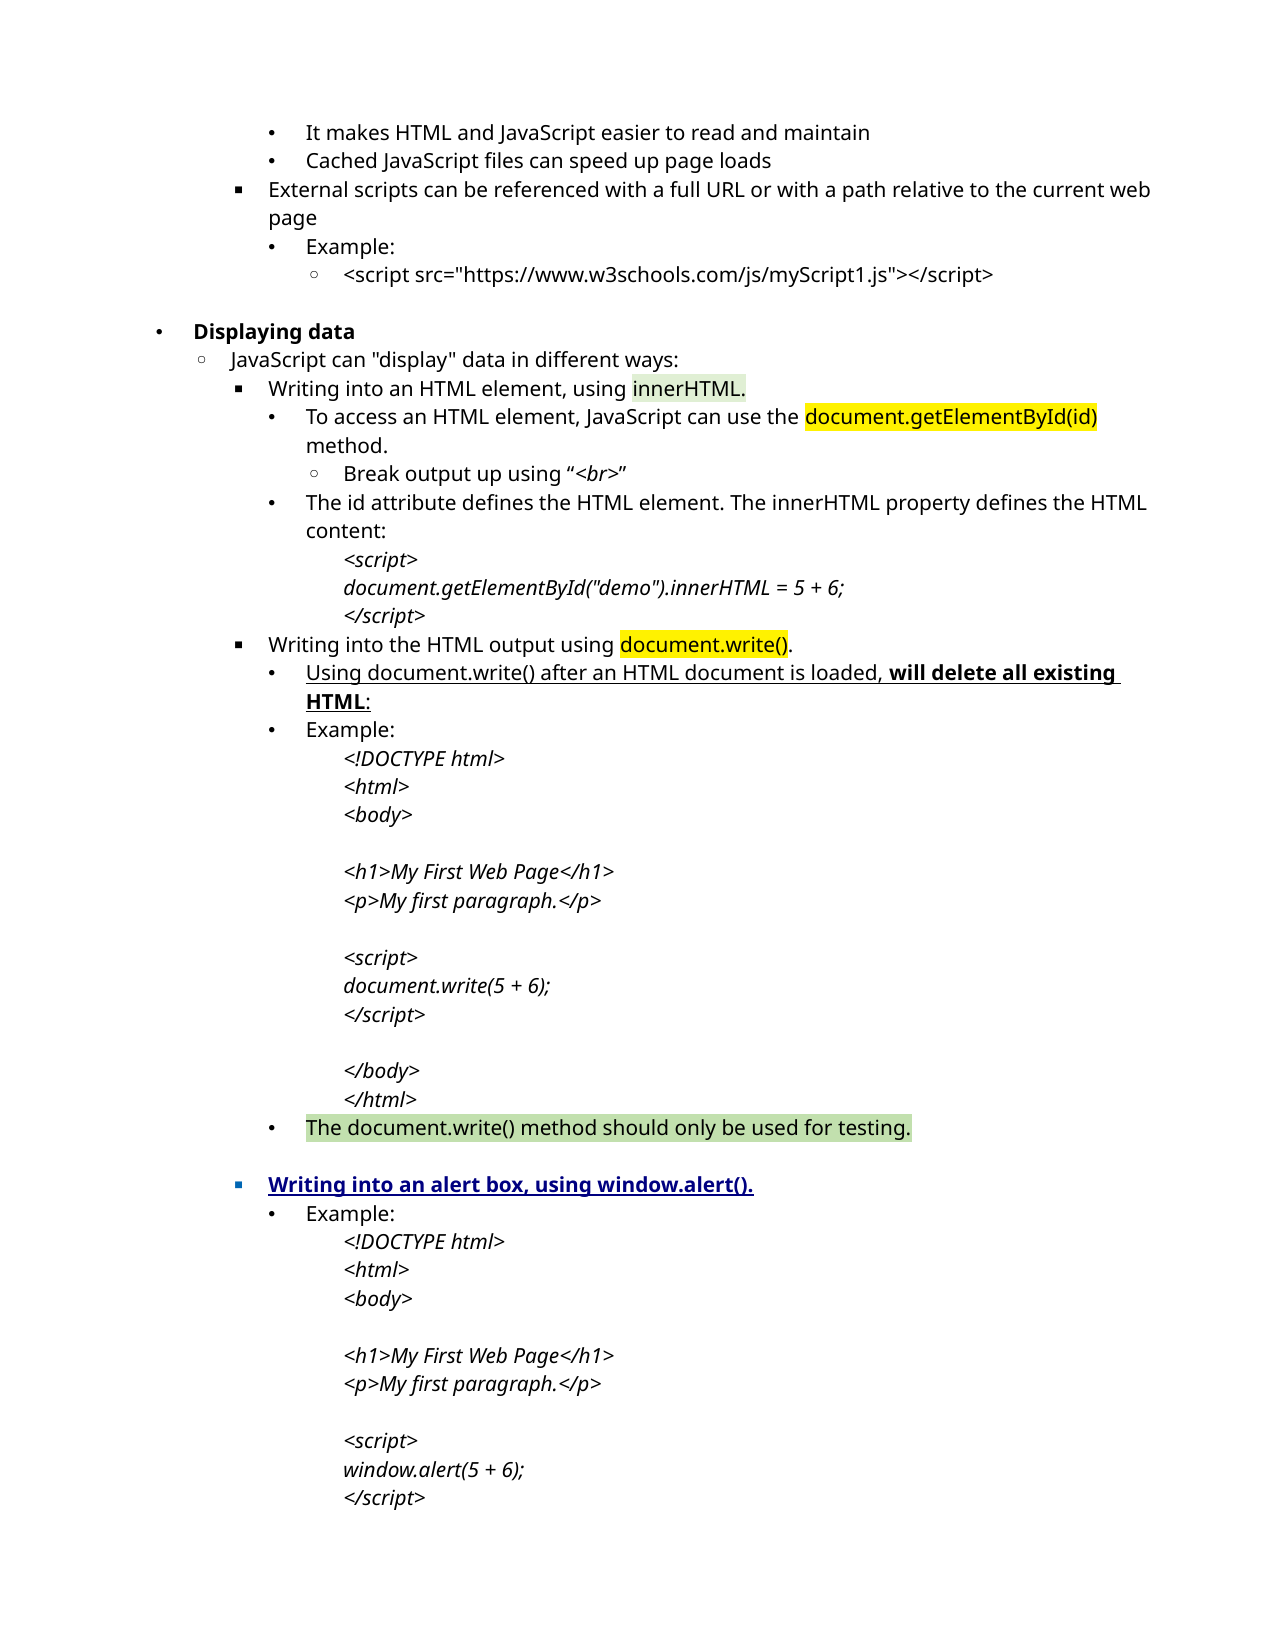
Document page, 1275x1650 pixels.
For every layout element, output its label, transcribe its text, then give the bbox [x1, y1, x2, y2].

list <p>My first paragraph.</p> [306, 886, 1157, 914]
list <html> [306, 772, 1157, 801]
list <body> [306, 801, 1157, 829]
list document.getElementById("demo").innerHTML = 5 + 6; [306, 573, 1157, 602]
list Displaying data [156, 317, 1157, 346]
list </body> [306, 1057, 1157, 1085]
list </script> [306, 602, 1157, 630]
list To access an HTML element, JavaScript can use the document.getElementById(id) method. [268, 402, 1157, 459]
list <body> [306, 1284, 1157, 1312]
list JavaScript can "display" data in different ways: [193, 346, 1157, 374]
list Cached JavaScript files can speed up page loads [268, 147, 1157, 175]
list Example: [268, 1199, 1157, 1227]
list <!DOCTYPE html> [306, 744, 1157, 772]
list Writing into an alert box, using window.alert(). [231, 1170, 1157, 1199]
list Break output up using “<br>” [306, 459, 1157, 488]
list <script> [306, 943, 1157, 971]
list Example: [268, 715, 1157, 744]
list document.write(5 + 6); [306, 971, 1157, 1000]
list window.alert(5 + 6); [306, 1455, 1157, 1483]
list </script> [306, 1000, 1157, 1028]
list The document.write() method should only be used for testing. [268, 1113, 1157, 1142]
list <script> [306, 1426, 1157, 1455]
list <h1>My First Web Page</h1> [306, 1341, 1157, 1369]
list Writing into the HTML output using document.write(). [231, 630, 1157, 658]
list The id attribute defines the HTML element. The innerHTML property defines the HTML content: [268, 488, 1157, 545]
list Writing into an HTML element, using innerHTML. [231, 374, 1157, 402]
list <!DOCTYPE html> [306, 1227, 1157, 1256]
list <script src="https://www.w3schools.com/js/myScript1.js"></script> [306, 260, 1157, 289]
list <script> [306, 545, 1157, 573]
list <p>My first paragraph.</p> [306, 1369, 1157, 1398]
list Example: [268, 232, 1157, 260]
list External scripts can be referenced with a full URL or with a path relative to the current web page [231, 175, 1157, 232]
list <h1>My First Web Page</h1> [306, 857, 1157, 886]
list <html> [306, 1256, 1157, 1284]
list It makes HTML and JavaScript easier to read and maintain [268, 118, 1157, 147]
list Using document.write() after an HTML document is loaded, will delete all existing HTML: [268, 658, 1157, 715]
list </script> [306, 1483, 1157, 1512]
list </html> [306, 1085, 1157, 1113]
